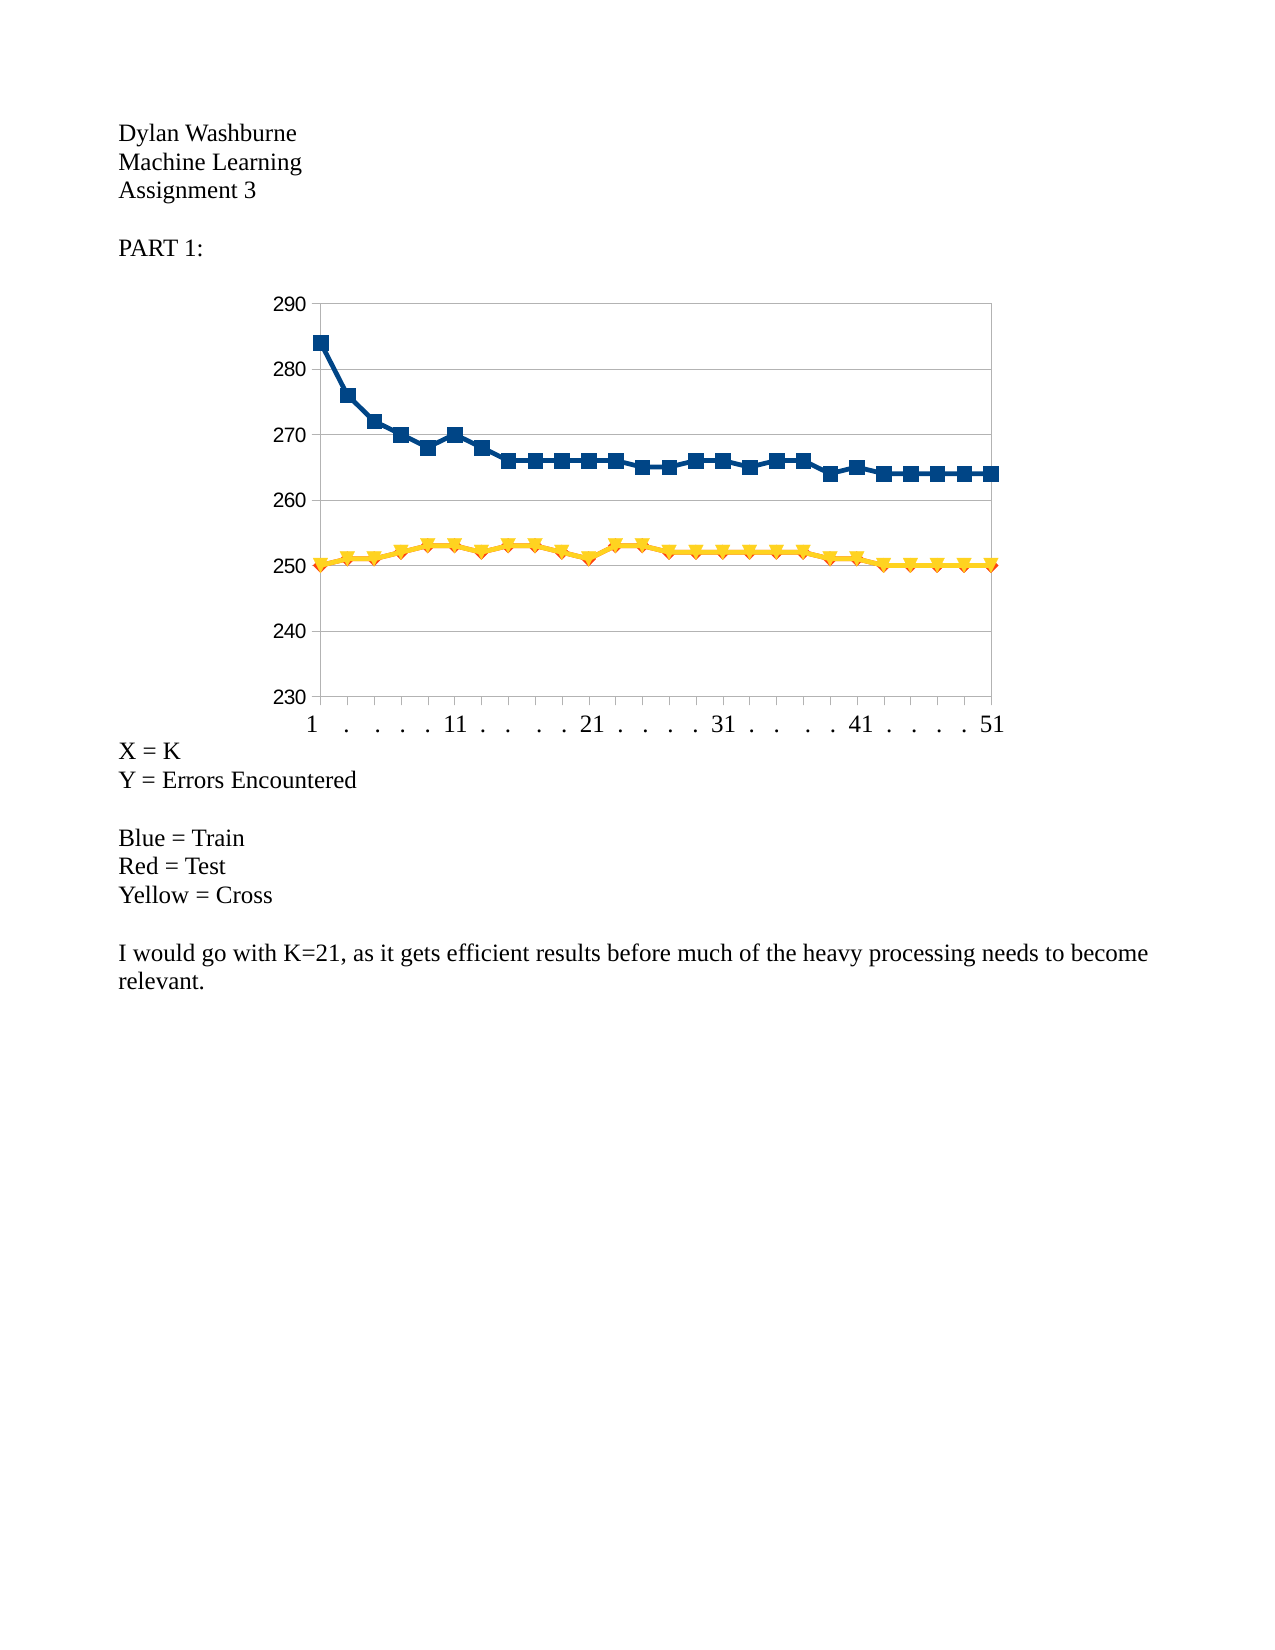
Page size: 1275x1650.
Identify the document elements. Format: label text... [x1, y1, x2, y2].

text PART 1: [118, 233, 1157, 262]
text I would go with K=21, as it gets efficient results before much of the heavy processing needs to become relevant. [118, 938, 1157, 995]
text Blue = Train [118, 823, 1157, 851]
text Assignment 3 [118, 176, 1157, 204]
text Red = Test [118, 851, 1157, 880]
text Y = Errors Encountered [118, 765, 1157, 794]
text Yellow = Cross [118, 880, 1157, 909]
text Dylan Washburne [118, 118, 1157, 147]
text Machine Learning [118, 147, 1157, 176]
text X = K [118, 291, 1157, 765]
